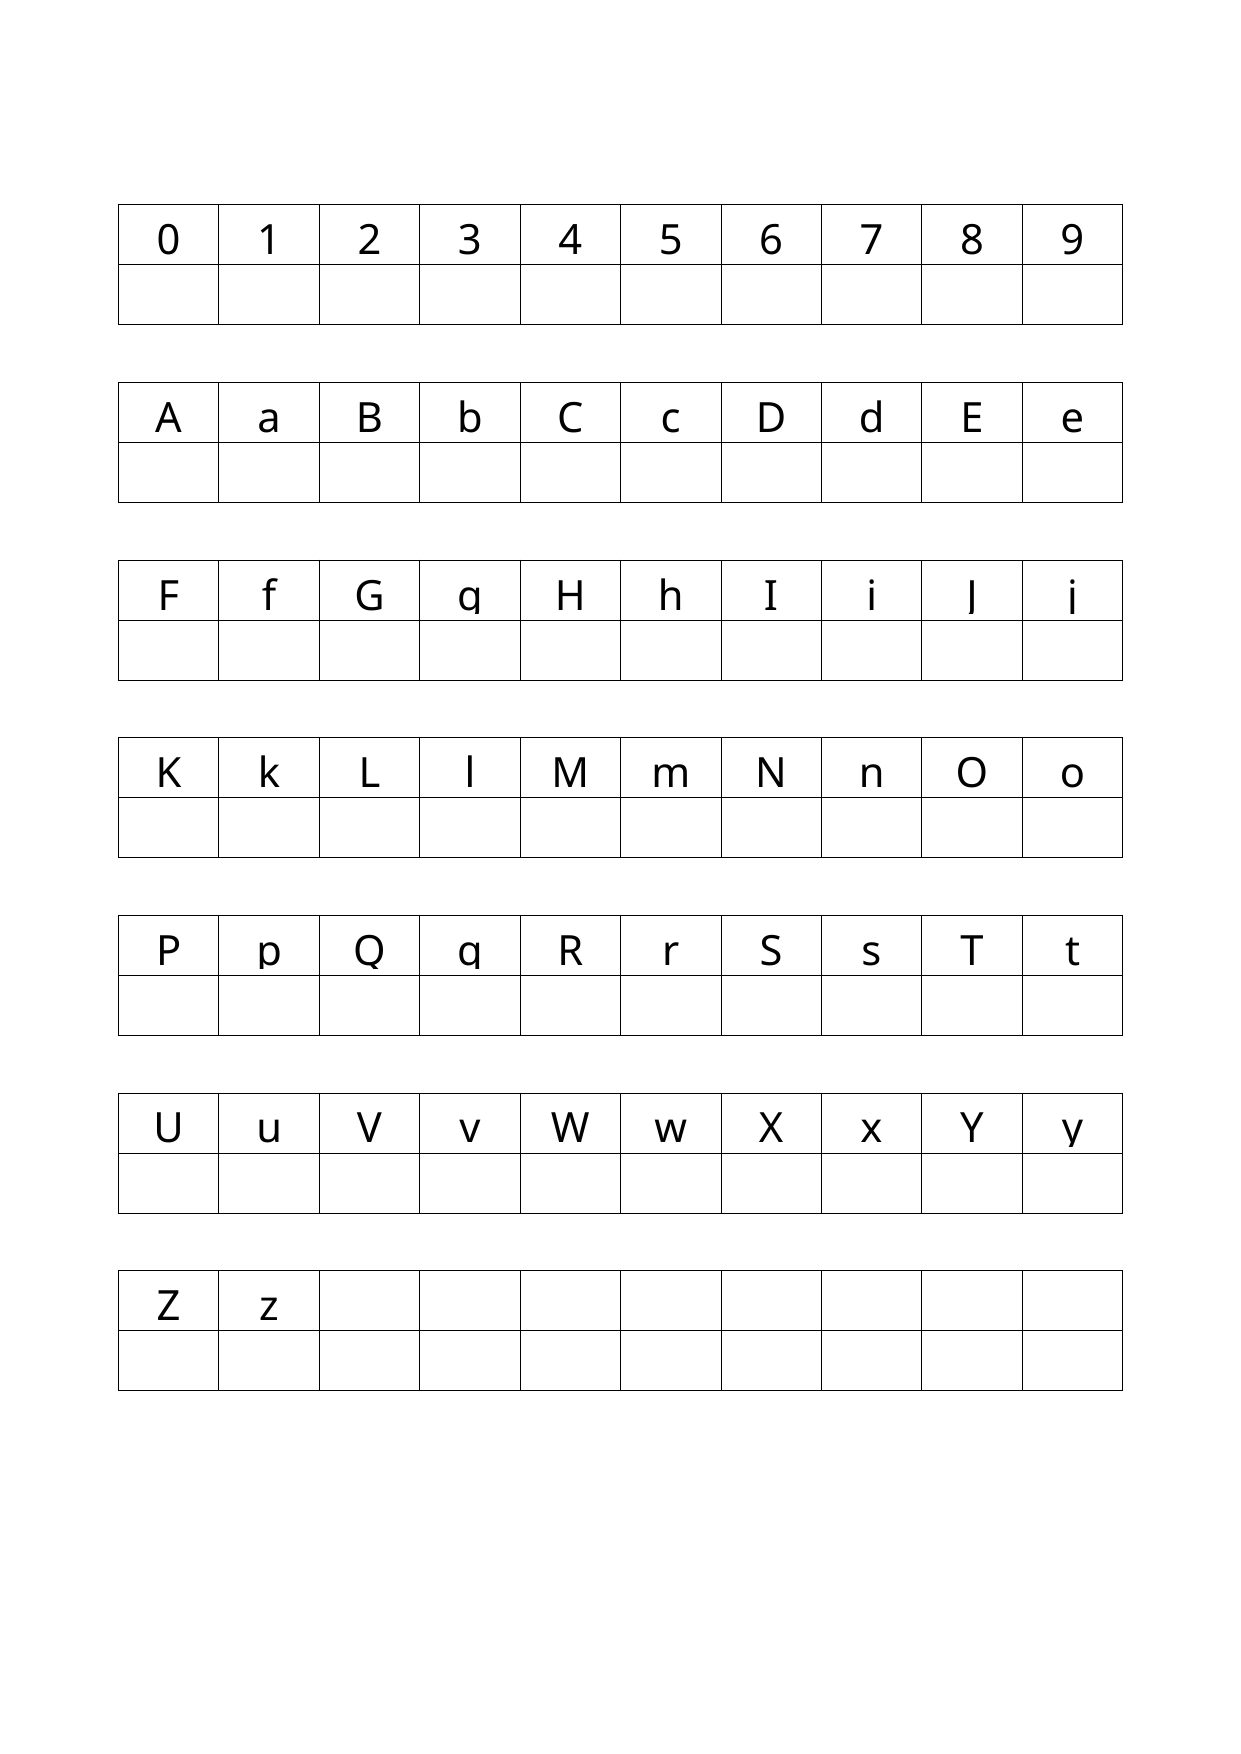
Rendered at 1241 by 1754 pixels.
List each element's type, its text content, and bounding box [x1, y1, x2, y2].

table_cell [320, 976, 419, 1035]
table_header I [722, 561, 821, 619]
table_header 0 [119, 205, 218, 264]
table_cell [922, 976, 1022, 1035]
table_cell [219, 443, 319, 502]
table_cell [822, 976, 921, 1035]
table_cell [822, 621, 921, 679]
table_cell [922, 1154, 1022, 1212]
table_header [922, 1271, 1022, 1330]
table_header Z [119, 1271, 218, 1330]
table_header H [521, 561, 620, 619]
table_cell [420, 1154, 520, 1212]
table_header U [119, 1094, 218, 1152]
table_cell [1023, 976, 1122, 1035]
table_cell [119, 1154, 218, 1212]
table_header x [822, 1094, 921, 1152]
table_header M [521, 738, 620, 797]
table_cell [1023, 1154, 1122, 1212]
table_header 6 [722, 205, 821, 264]
table_header W [521, 1094, 620, 1152]
table_header g [420, 561, 520, 619]
table_header [722, 1271, 821, 1330]
table_header s [822, 916, 921, 975]
table_header i [822, 561, 921, 619]
table_cell [922, 621, 1022, 679]
table_header h [621, 561, 721, 619]
table_cell [621, 798, 721, 857]
table_cell [119, 621, 218, 679]
table_header m [621, 738, 721, 797]
table_header V [320, 1094, 419, 1152]
table_cell [320, 1331, 419, 1390]
table_cell [1023, 265, 1122, 324]
table_header L [320, 738, 419, 797]
table_cell [420, 976, 520, 1035]
table_cell [822, 1154, 921, 1212]
table_cell [1023, 621, 1122, 679]
table_header a [219, 383, 319, 442]
table_header j [1023, 561, 1122, 619]
table_cell [420, 265, 520, 324]
table_header X [722, 1094, 821, 1152]
table_header F [119, 561, 218, 619]
table_cell [822, 798, 921, 857]
table_header C [521, 383, 620, 442]
table_header c [621, 383, 721, 442]
table_cell [119, 265, 218, 324]
table_header [621, 1271, 721, 1330]
table_header K [119, 738, 218, 797]
table_cell [219, 976, 319, 1035]
table_header D [722, 383, 821, 442]
table_header [521, 1271, 620, 1330]
table_header f [219, 561, 319, 619]
table_header z [219, 1271, 319, 1330]
table_header [420, 1271, 520, 1330]
table_cell [822, 1331, 921, 1390]
table_header d [822, 383, 921, 442]
table_header k [219, 738, 319, 797]
table_cell [420, 798, 520, 857]
table_header p [219, 916, 319, 975]
table_header 5 [621, 205, 721, 264]
table_cell [621, 443, 721, 502]
table_header P [119, 916, 218, 975]
table_header G [320, 561, 419, 619]
table_header 9 [1023, 205, 1122, 264]
table_cell [521, 621, 620, 679]
table_header Q [320, 916, 419, 975]
table_cell [521, 976, 620, 1035]
table_cell [320, 1154, 419, 1212]
table_cell [922, 798, 1022, 857]
table_cell [219, 1154, 319, 1212]
table_cell [320, 798, 419, 857]
table_header l [420, 738, 520, 797]
table_cell [521, 1331, 620, 1390]
table_header 8 [922, 205, 1022, 264]
table_cell [219, 1331, 319, 1390]
table_header t [1023, 916, 1122, 975]
table_header r [621, 916, 721, 975]
table_header O [922, 738, 1022, 797]
table_cell [119, 976, 218, 1035]
table_cell [722, 976, 821, 1035]
table_cell [119, 1331, 218, 1390]
table_header 3 [420, 205, 520, 264]
table_cell [320, 621, 419, 679]
table_cell [1023, 443, 1122, 502]
table_header q [420, 916, 520, 975]
table_header e [1023, 383, 1122, 442]
table_header N [722, 738, 821, 797]
table_cell [922, 1331, 1022, 1390]
table_header n [822, 738, 921, 797]
table_cell [320, 265, 419, 324]
table_header A [119, 383, 218, 442]
table_cell [621, 265, 721, 324]
table_cell [922, 265, 1022, 324]
table_header [822, 1271, 921, 1330]
table_cell [119, 443, 218, 502]
table_header o [1023, 738, 1122, 797]
table_header J [922, 561, 1022, 619]
table_cell [521, 1154, 620, 1212]
table_cell [722, 443, 821, 502]
table_cell [420, 443, 520, 502]
table_header 2 [320, 205, 419, 264]
table_cell [621, 976, 721, 1035]
table_cell [521, 443, 620, 502]
table_header E [922, 383, 1022, 442]
table_header B [320, 383, 419, 442]
table_header b [420, 383, 520, 442]
table_cell [722, 798, 821, 857]
table_header R [521, 916, 620, 975]
table_cell [722, 1331, 821, 1390]
table_header [1023, 1271, 1122, 1330]
table_header S [722, 916, 821, 975]
table_header [320, 1271, 419, 1330]
table_cell [320, 443, 419, 502]
table_cell [219, 621, 319, 679]
table_cell [722, 1154, 821, 1212]
table_header T [922, 916, 1022, 975]
table_cell [822, 443, 921, 502]
table_cell [420, 1331, 520, 1390]
table_cell [119, 798, 218, 857]
table_header v [420, 1094, 520, 1152]
table_cell [621, 1154, 721, 1212]
table_cell [420, 621, 520, 679]
table_cell [621, 621, 721, 679]
table_header 1 [219, 205, 319, 264]
table_cell [822, 265, 921, 324]
table_header Y [922, 1094, 1022, 1152]
table_cell [521, 798, 620, 857]
table_cell [219, 798, 319, 857]
table_header 7 [822, 205, 921, 264]
table_cell [722, 265, 821, 324]
table_cell [1023, 798, 1122, 857]
table_cell [922, 443, 1022, 502]
table_cell [722, 621, 821, 679]
table_cell [1023, 1331, 1122, 1390]
table_header u [219, 1094, 319, 1152]
table_header y [1023, 1094, 1122, 1152]
table_header 4 [521, 205, 620, 264]
table_cell [521, 265, 620, 324]
table_header w [621, 1094, 721, 1152]
table_cell [219, 265, 319, 324]
table_cell [621, 1331, 721, 1390]
